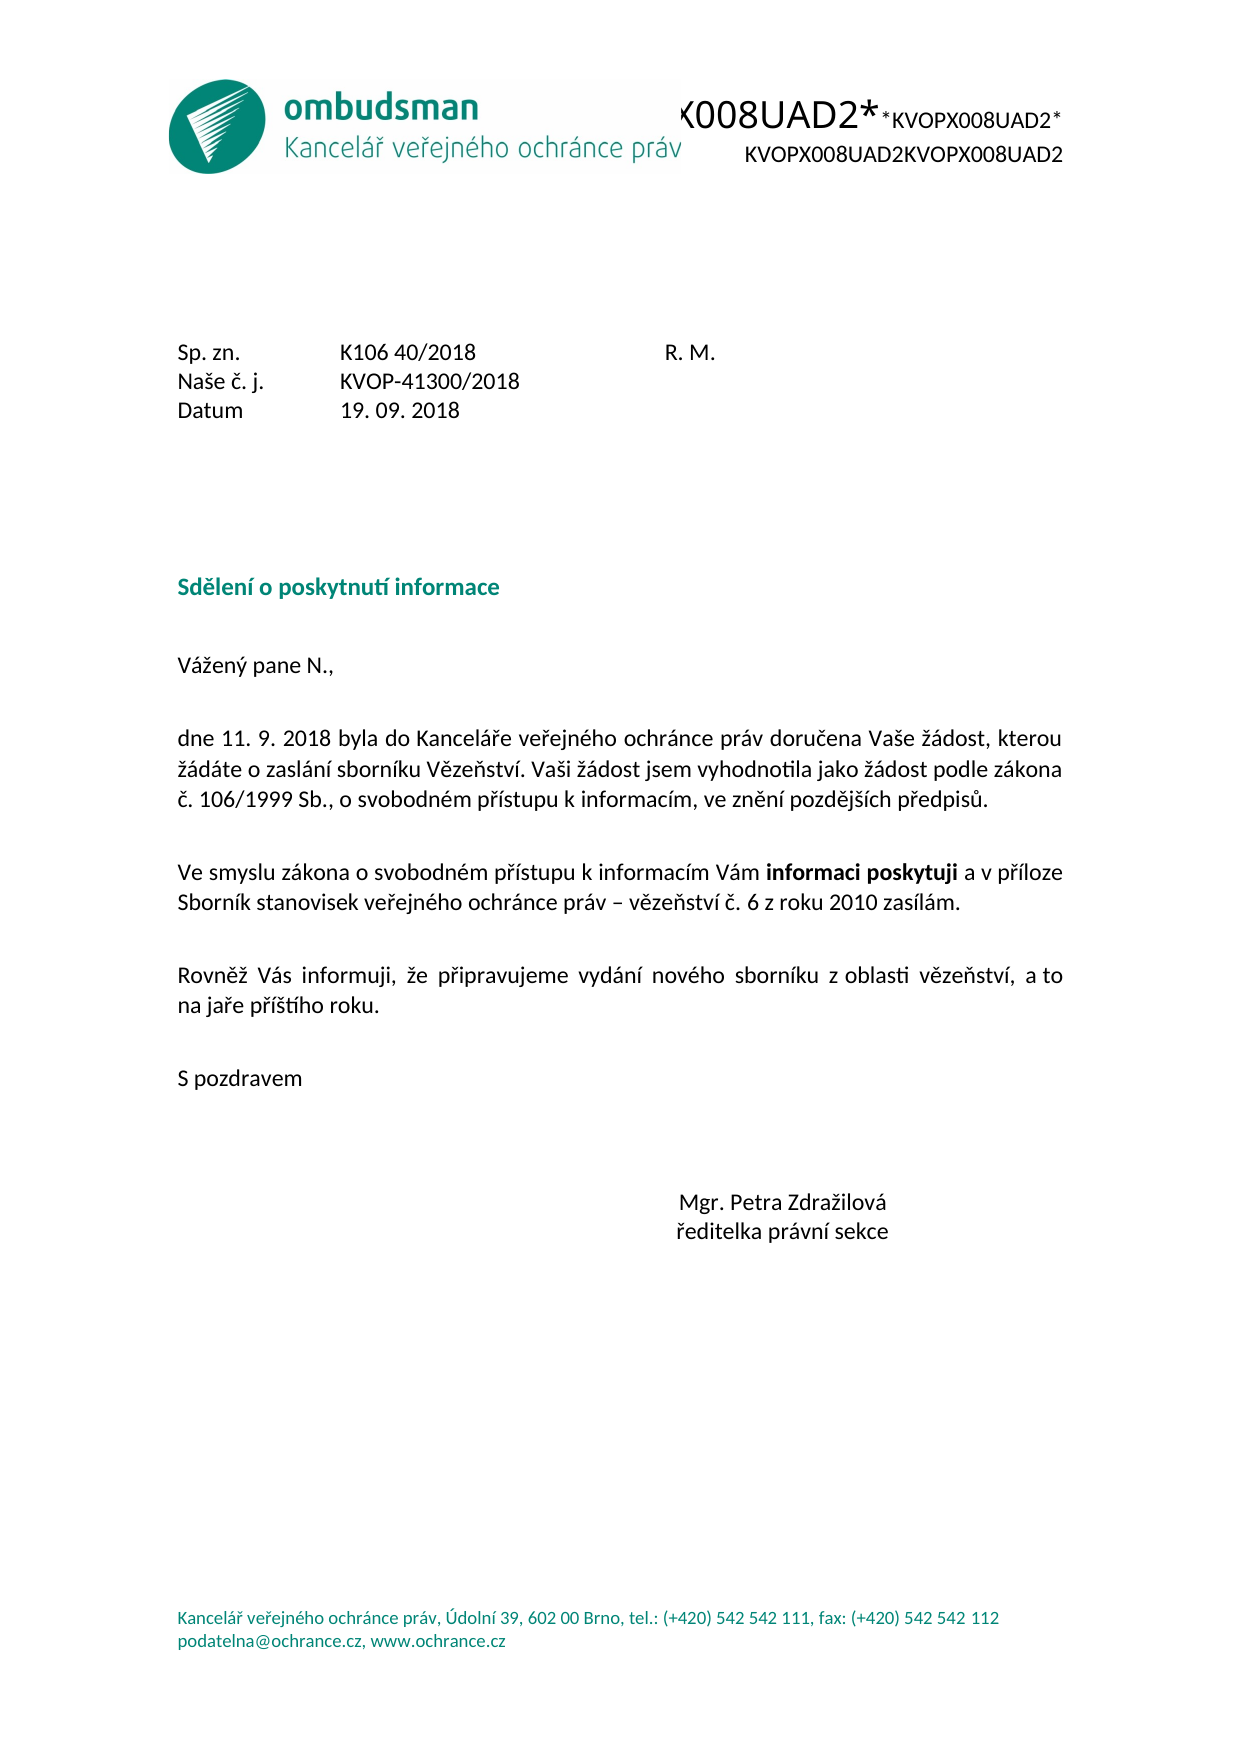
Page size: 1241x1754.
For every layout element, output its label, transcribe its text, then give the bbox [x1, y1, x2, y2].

text ředitelka právní sekce [502, 1216, 1063, 1246]
text S pozdravem [177, 1063, 1063, 1092]
text dne 11. 9. 2018 byla do Kanceláře veřejného ochránce práv doručena Vaše žádost, kterou žádáte o zaslání sborníku Vězeňství. Vaši žádost jsem vyhodnotila jako žádost podle zákona č. 106/1999 Sb., o svobodném přístupu k informacím, ve znění pozdějších předpisů. [177, 723, 1063, 814]
table_header Sp. zn. Naše č. j. Datum [177, 220, 340, 571]
text Ve smyslu zákona o svobodném přístupu k informacím Vám informaci poskytuji a v příloze Sborník stanovisek veřejného ochránce práv – vězeňství č. 6 z roku 2010 zasílám. [177, 857, 1063, 917]
subtitle Sdělení o poskytnutí informace [177, 571, 1063, 602]
table_header R. M. [665, 220, 1085, 571]
text Mgr. Petra Zdražilová [502, 1187, 1063, 1216]
table_header K106 40/2018 KVOP-41300/2018 19. 09. 2018 [340, 220, 664, 571]
text Vážený pane N., [177, 651, 1063, 680]
text Rovněž Vás informuji, že připravujeme vydání nového sborníku z oblasti vězeňství, a to na jaře příštího roku. [177, 960, 1063, 1020]
